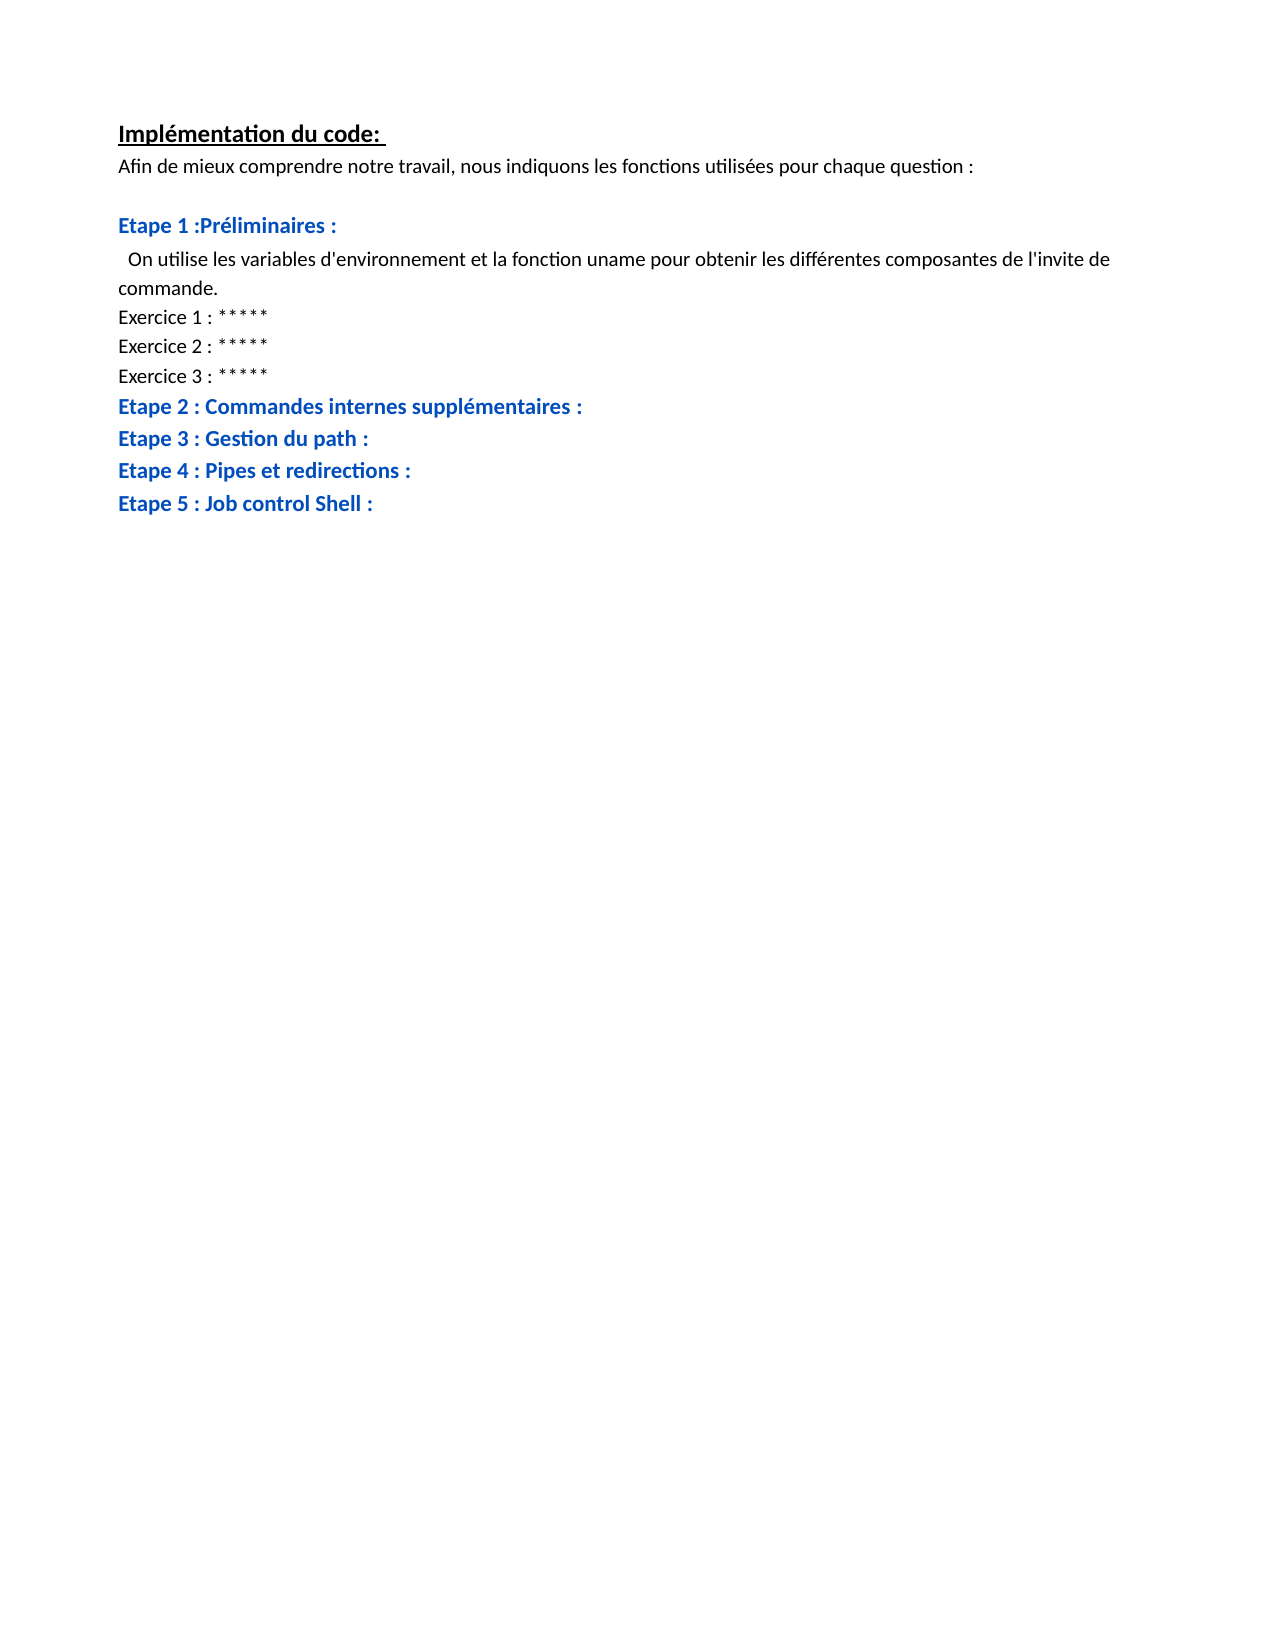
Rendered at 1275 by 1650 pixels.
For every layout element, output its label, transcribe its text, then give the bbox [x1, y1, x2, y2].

text Afin de mieux comprendre notre travail, nous indiquons les fonctions utilisées pour chaque question : [118, 153, 1157, 178]
text On utilise les variables d'environnement et la fonction uname pour obtenir les différentes composantes de l'invite de commande. [118, 244, 1157, 301]
text Etape 5 : Job control Shell : [118, 489, 1157, 517]
text Etape 1 :Préliminaires : [118, 211, 1157, 239]
text Etape 4 : Pipes et redirections : [118, 456, 1157, 484]
text Etape 3 : Gestion du path : [118, 424, 1157, 452]
text Exercice 1 : ***** [118, 304, 1157, 330]
text Exercice 3 : ***** [118, 363, 1157, 388]
text Exercice 2 : ***** [118, 334, 1157, 359]
text Implémentation du code: [118, 118, 1157, 149]
text Etape 2 : Commandes internes supplémentaires : [118, 392, 1157, 420]
